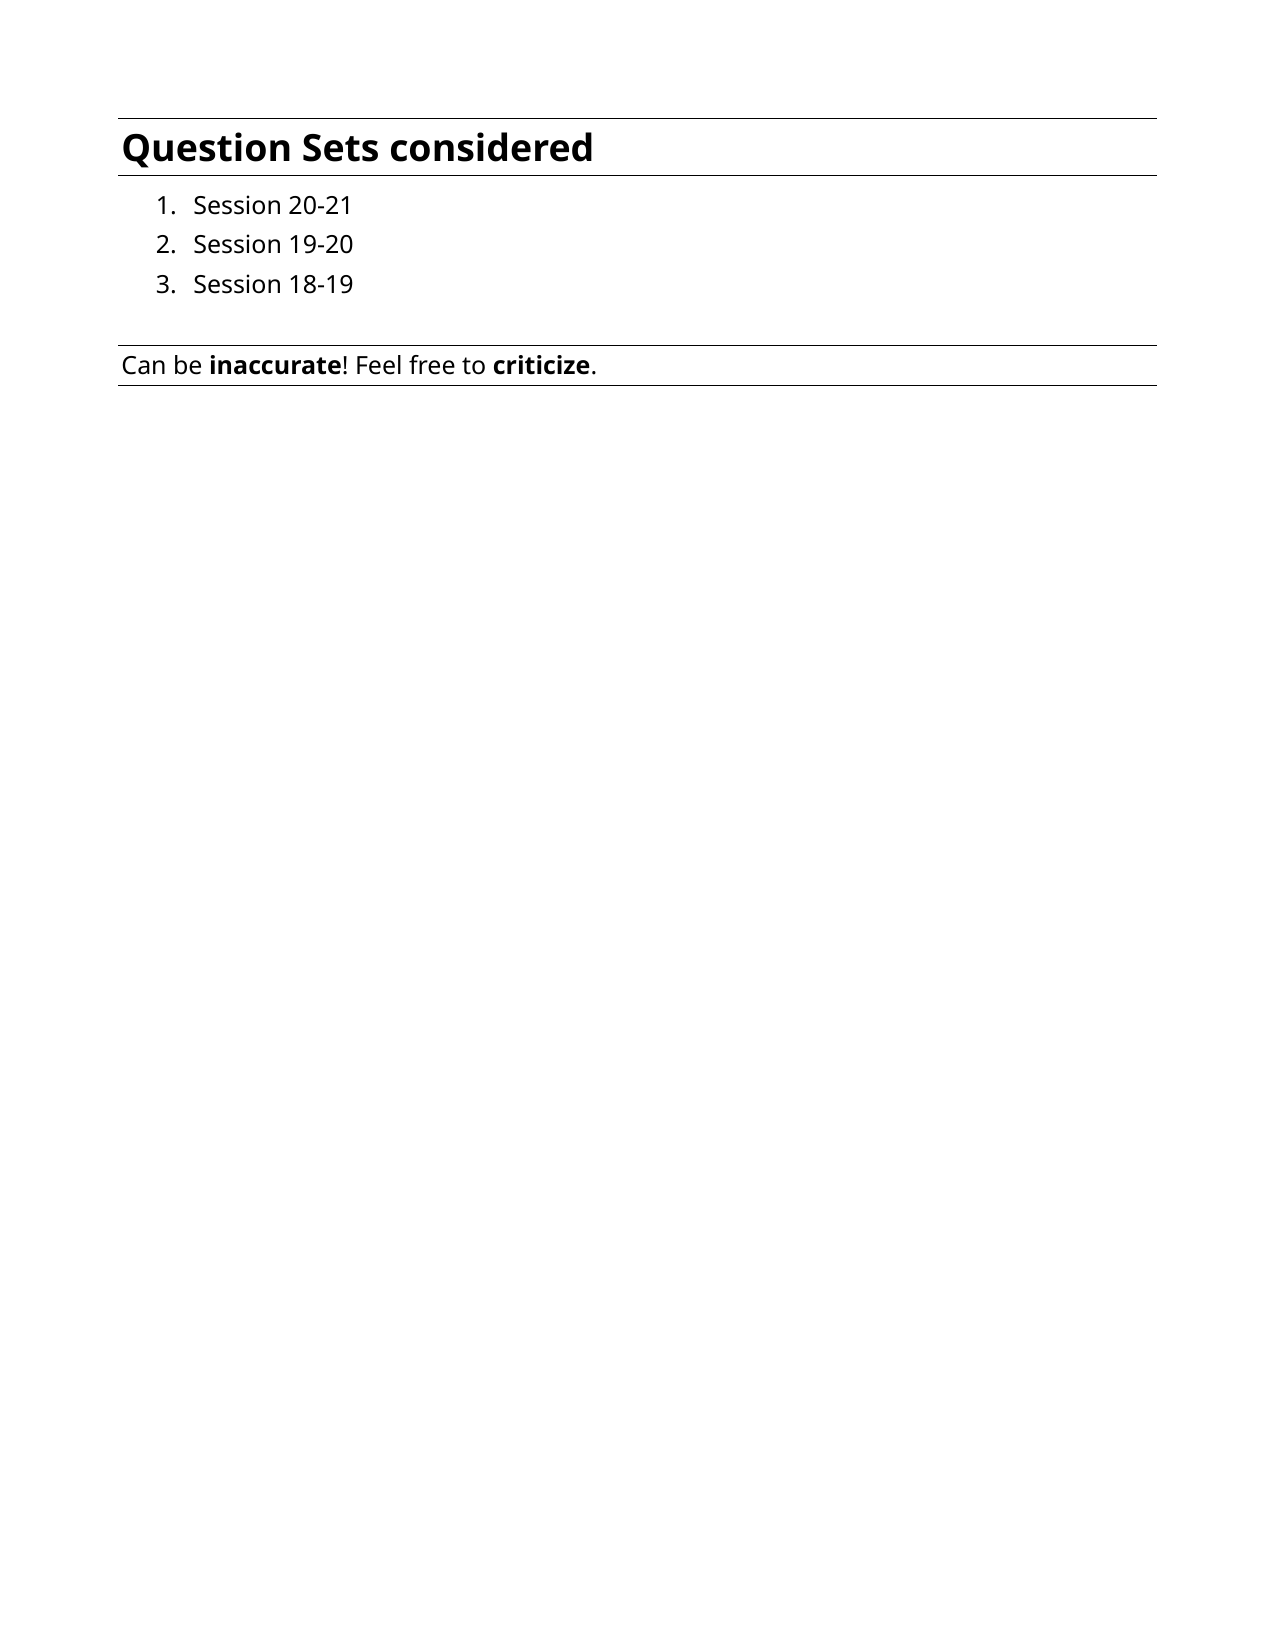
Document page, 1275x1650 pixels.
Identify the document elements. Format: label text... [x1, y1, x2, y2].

list Session 19-20 [156, 227, 1157, 261]
list Session 20-21 [156, 188, 1157, 222]
subtitle Question Sets considered [118, 119, 1157, 175]
list Session 18-19 [156, 266, 1157, 300]
text Can be inaccurate! Feel free to criticize. [118, 346, 1157, 385]
